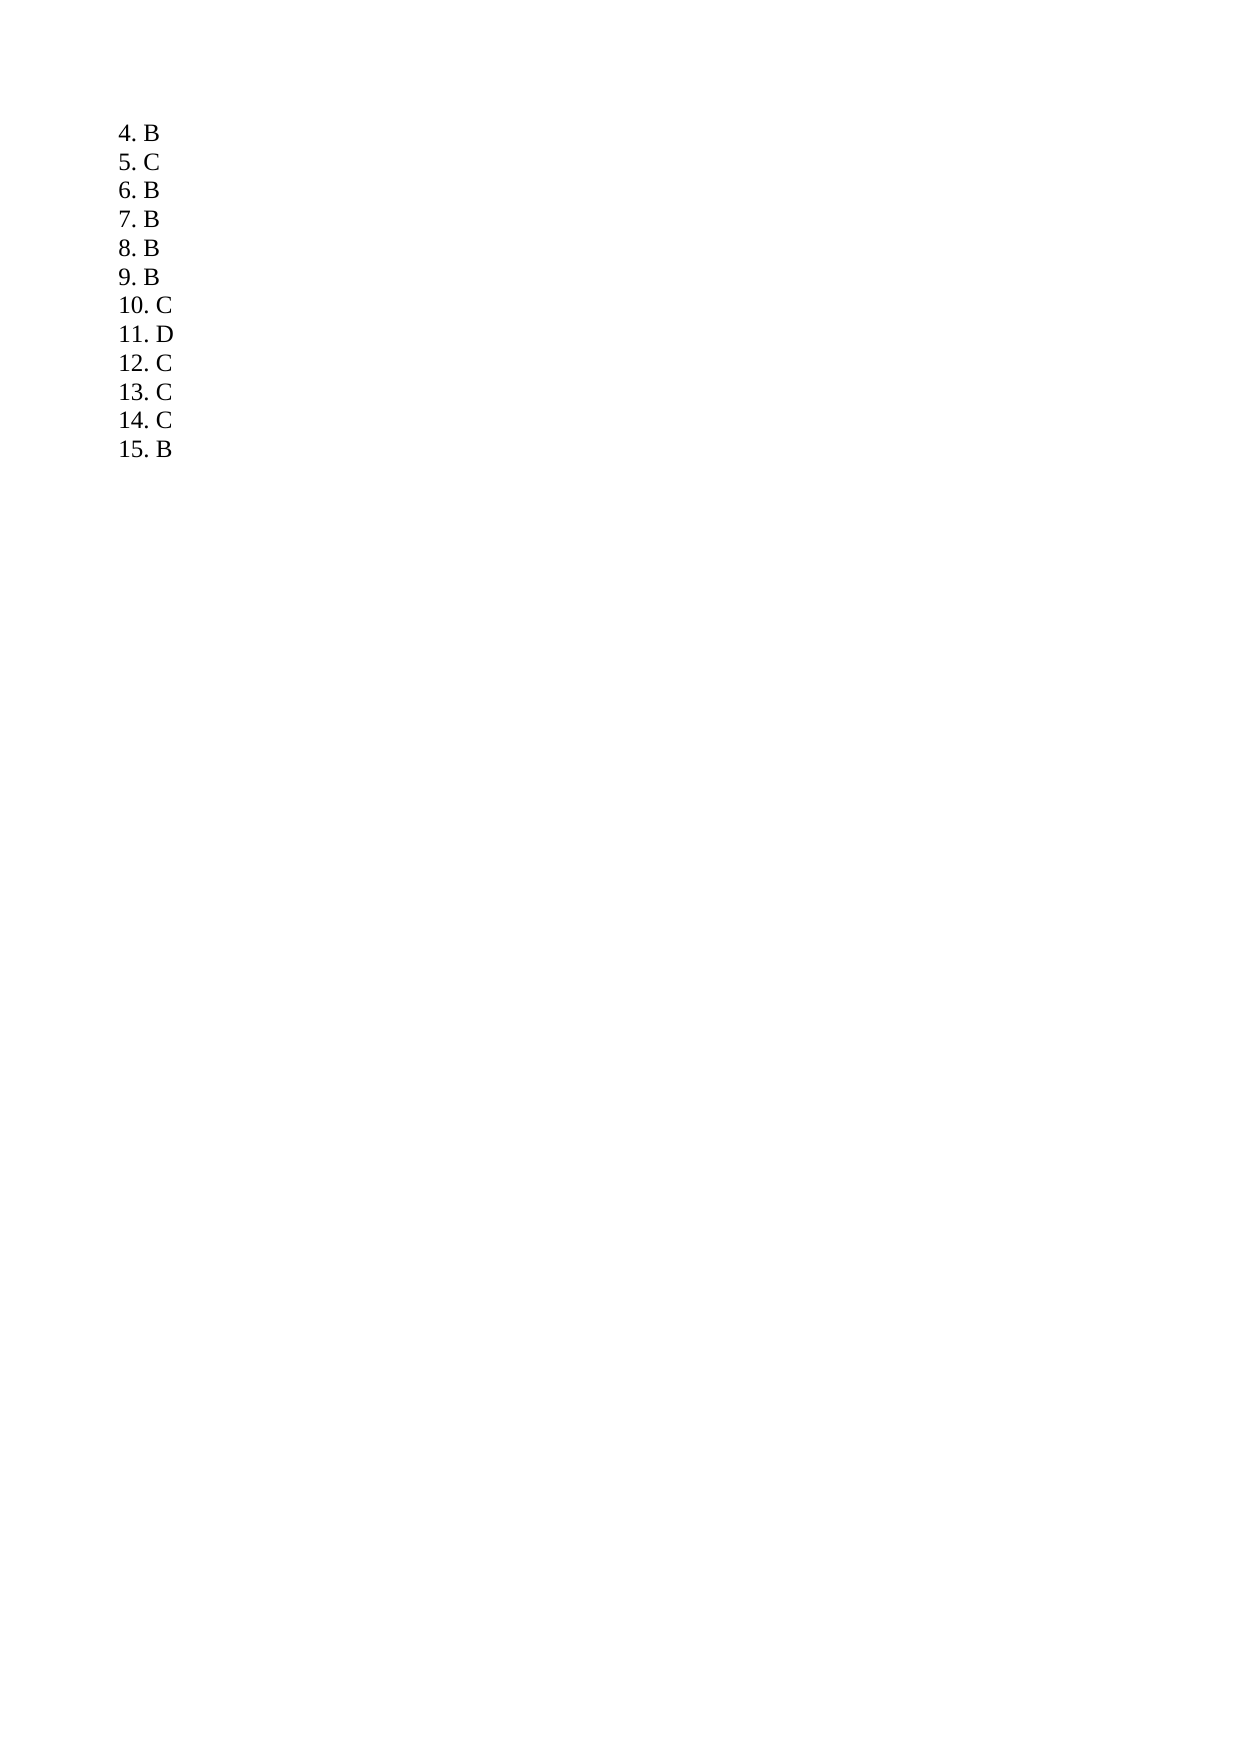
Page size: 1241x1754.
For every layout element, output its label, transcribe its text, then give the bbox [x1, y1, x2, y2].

text 14. C [118, 319, 1122, 348]
text 9. B [118, 176, 1122, 204]
text 12. C [118, 262, 1122, 291]
text 8. B [118, 147, 1122, 176]
text 11. D [118, 233, 1122, 262]
text 13. C [118, 291, 1122, 319]
text 15. B [118, 348, 1122, 377]
text 7. B [118, 118, 1122, 147]
text 10. C [118, 204, 1122, 233]
